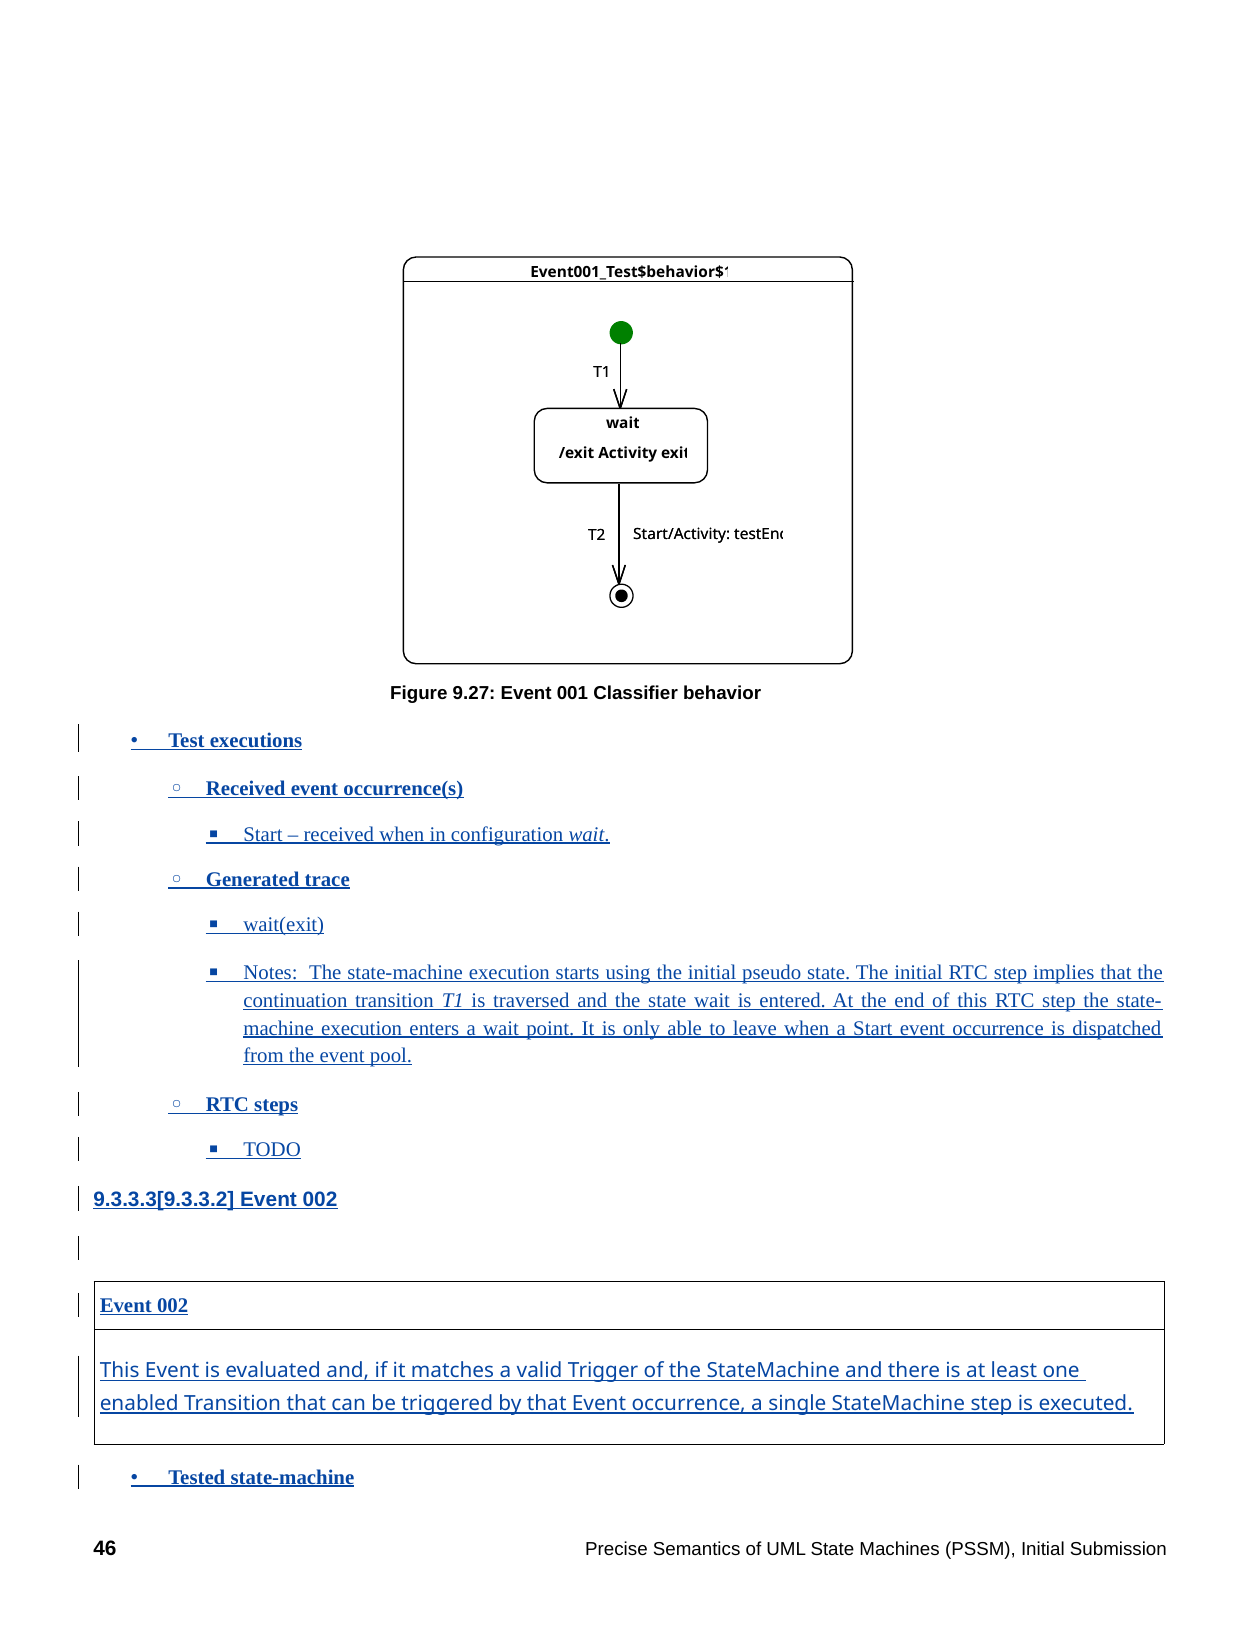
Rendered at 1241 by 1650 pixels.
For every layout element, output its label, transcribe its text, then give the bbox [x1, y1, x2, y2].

list Figure 9.27: Event 001 Classifier behavior [390, 243, 867, 703]
list Start – received when in configuration wait. [206, 821, 1164, 846]
list RTC steps [168, 1092, 1164, 1116]
list continuation transition T1 is traversed and the state wait is entered. At the end of this RTC step the state-machine execution enters a wait point. It is only able to leave when a Start event occurrence is dispatched from the event pool. [206, 982, 1164, 1067]
list Generated trace [168, 867, 1164, 891]
table_cell This Event is evaluated and, if it matches a valid Trigger of the StateMachine and there is at least one enabled Transition that can be triggered by that Event occurrence, a single StateMachine step is executed. [95, 1330, 1164, 1443]
list wait(exit) [206, 912, 1164, 936]
list TODO [206, 1137, 1164, 1161]
list Test executions [131, 231, 1164, 752]
list Received event occurrence(s) [168, 776, 1164, 800]
list Notes: The state-machine execution starts using the initial pseudo state. The initial RTC step implies that the [206, 960, 1164, 981]
list Tested state-machine [131, 1464, 1164, 1489]
subtitle Event 002 [93, 1186, 1164, 1211]
table_header Event 002 [95, 1282, 1164, 1329]
